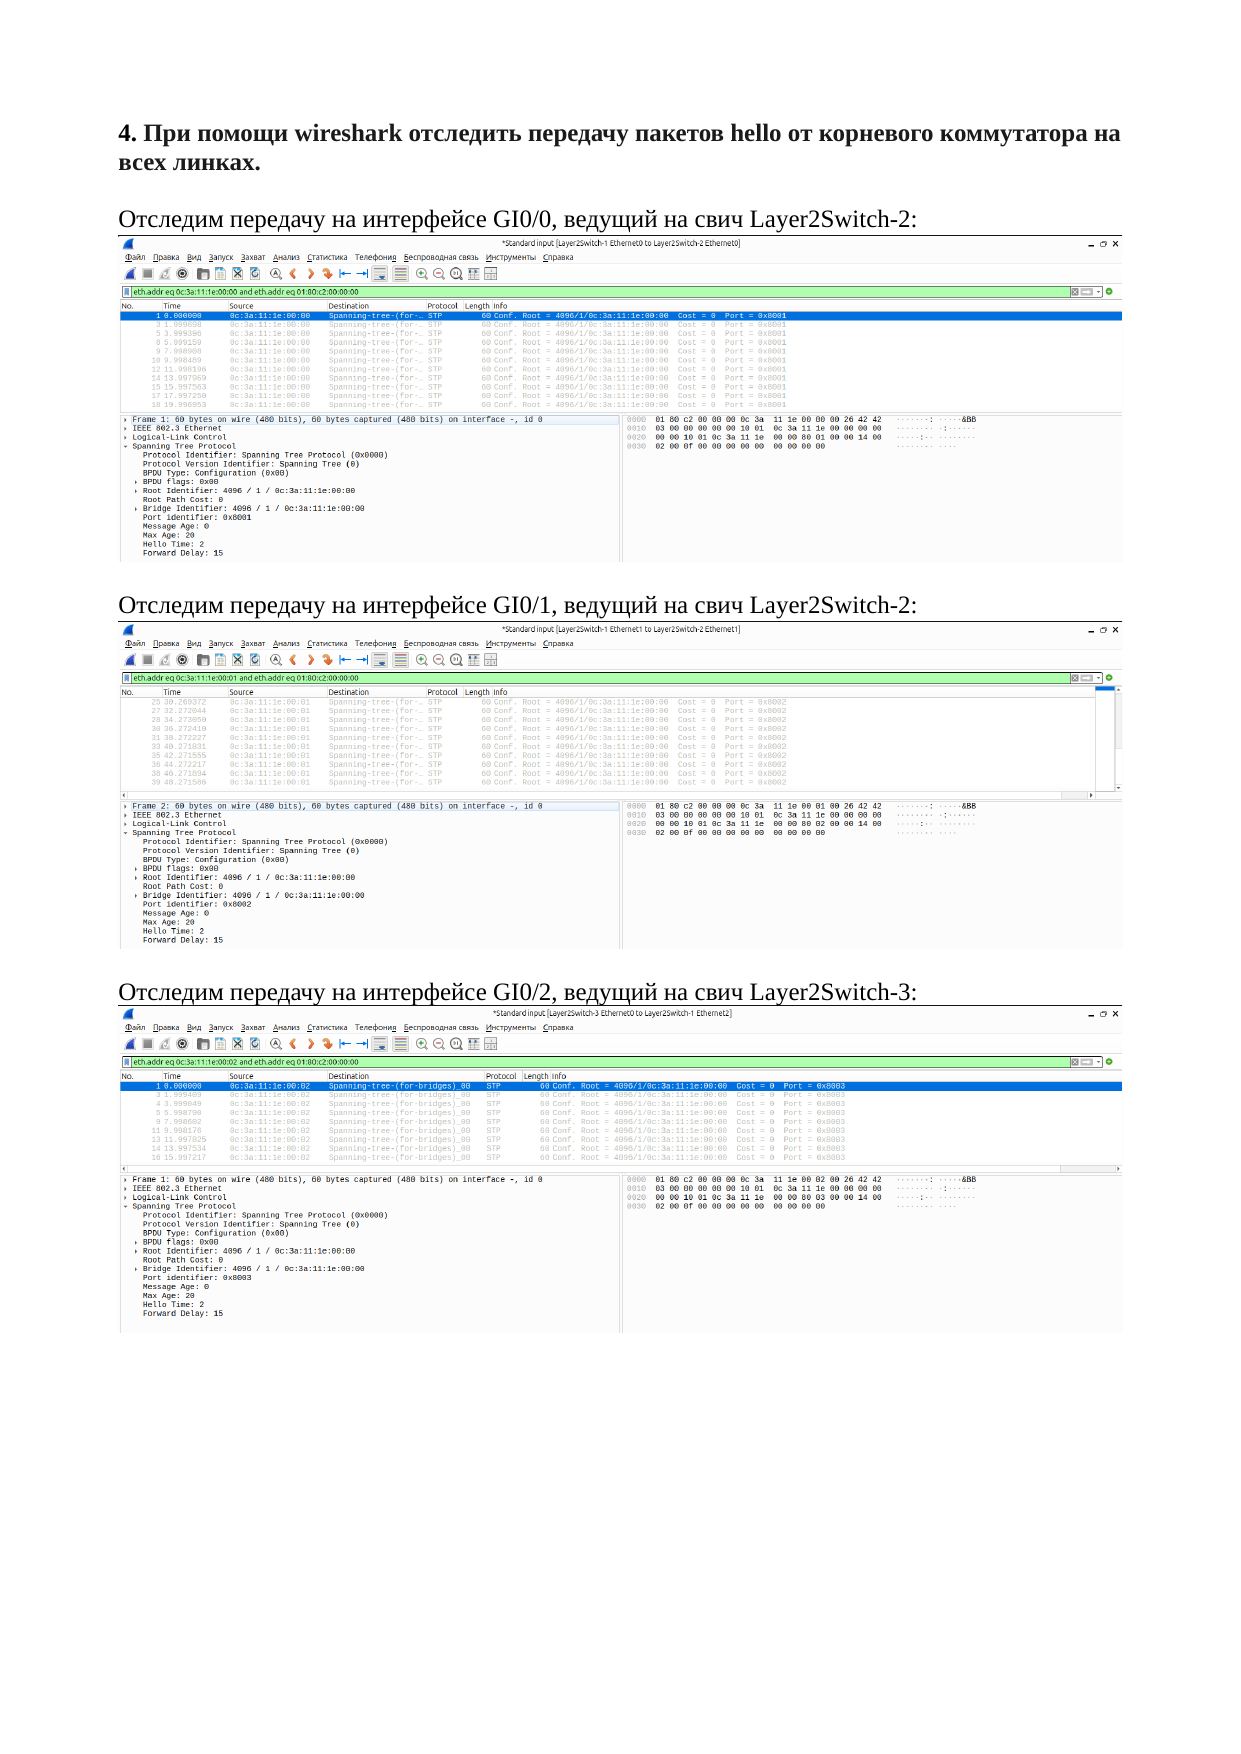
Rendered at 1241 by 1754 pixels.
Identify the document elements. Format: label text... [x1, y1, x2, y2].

text Отследим передачу на интерфейсе GI0/1, ведущий на свич Layer2Switch-2: [118, 591, 1122, 619]
picture [118, 1005, 1123, 1333]
text Отследим передачу на интерфейсе GI0/2, ведущий на свич Layer2Switch-3: [118, 977, 1122, 1005]
picture [118, 235, 1123, 562]
text 4. При помощи wireshark отследить передачу пакетов hello от корневого коммутатора на всех линках. [118, 118, 1122, 176]
picture [118, 621, 1123, 949]
text Отследим передачу на интерфейсе GI0/0, ведущий на свич Layer2Switch-2: [118, 204, 1122, 233]
